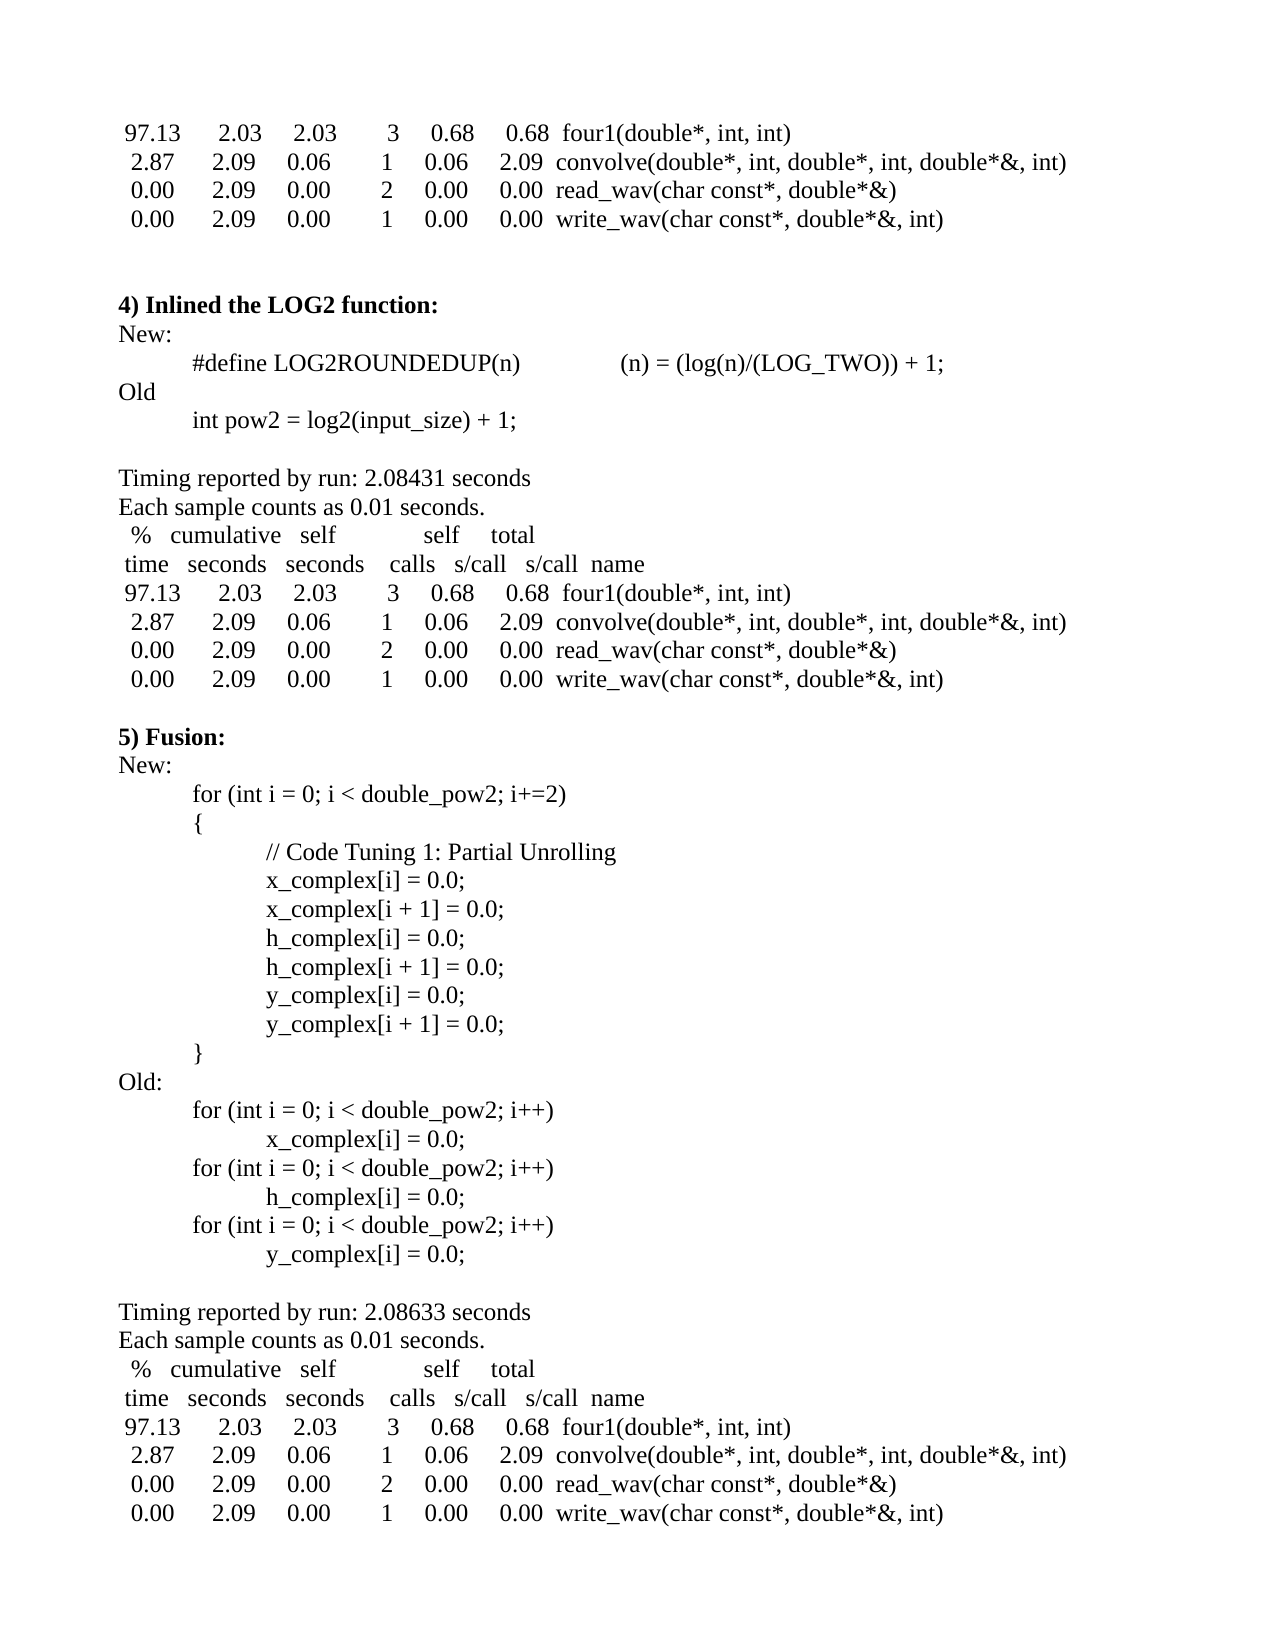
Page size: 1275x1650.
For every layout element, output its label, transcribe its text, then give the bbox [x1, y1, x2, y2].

text y_complex[i + 1] = 0.0; [118, 1009, 1224, 1038]
text x_complex[i + 1] = 0.0; [118, 894, 1224, 923]
text y_complex[i] = 0.0; [118, 981, 1224, 1009]
text 0.00 2.09 0.00 2 0.00 0.00 read_wav(char const*, double*&) [118, 636, 1224, 664]
text for (int i = 0; i < double_pow2; i++) [118, 1211, 1224, 1239]
text #define LOG2ROUNDEDUP(n) (n) = (log(n)/(LOG_TWO)) + 1; [118, 348, 1224, 377]
text % cumulative self self total [118, 1354, 1224, 1383]
text 97.13 2.03 2.03 3 0.68 0.68 four1(double*, int, int) [118, 578, 1224, 607]
text 0.00 2.09 0.00 1 0.00 0.00 write_wav(char const*, double*&, int) [118, 664, 1224, 693]
text { [118, 808, 1224, 837]
text time seconds seconds calls s/call s/call name [118, 549, 1224, 578]
text New: [118, 319, 1224, 348]
text // Code Tuning 1: Partial Unrolling [118, 837, 1224, 866]
text h_complex[i] = 0.0; [118, 923, 1224, 952]
text 5) Fusion: [118, 722, 1224, 751]
text time seconds seconds calls s/call s/call name [118, 1383, 1224, 1412]
text 0.00 2.09 0.00 1 0.00 0.00 write_wav(char const*, double*&, int) [118, 1498, 1224, 1527]
text int pow2 = log2(input_size) + 1; [118, 406, 1224, 434]
text h_complex[i + 1] = 0.0; [118, 952, 1224, 981]
text for (int i = 0; i < double_pow2; i++) [118, 1153, 1224, 1182]
text 4) Inlined the LOG2 function: [118, 291, 1224, 319]
text x_complex[i] = 0.0; [118, 866, 1224, 894]
text % cumulative self self total [118, 521, 1224, 549]
text 2.87 2.09 0.06 1 0.06 2.09 convolve(double*, int, double*, int, double*&, int) [118, 607, 1224, 636]
text for (int i = 0; i < double_pow2; i++) [118, 1096, 1224, 1124]
text 2.87 2.09 0.06 1 0.06 2.09 convolve(double*, int, double*, int, double*&, int) [118, 1441, 1224, 1469]
text 2.87 2.09 0.06 1 0.06 2.09 convolve(double*, int, double*, int, double*&, int) [118, 147, 1224, 176]
text New: [118, 751, 1224, 779]
text 0.00 2.09 0.00 2 0.00 0.00 read_wav(char const*, double*&) [118, 1469, 1224, 1498]
text 0.00 2.09 0.00 2 0.00 0.00 read_wav(char const*, double*&) [118, 176, 1224, 204]
text h_complex[i] = 0.0; [118, 1182, 1224, 1211]
text Timing reported by run: 2.08633 seconds [118, 1297, 1224, 1326]
text x_complex[i] = 0.0; [118, 1124, 1224, 1153]
text Each sample counts as 0.01 seconds. [118, 492, 1224, 521]
text Old [118, 377, 1224, 406]
text Timing reported by run: 2.08431 seconds [118, 463, 1224, 492]
text } [118, 1038, 1224, 1067]
text Old: [118, 1067, 1224, 1096]
text Each sample counts as 0.01 seconds. [118, 1326, 1224, 1354]
text 97.13 2.03 2.03 3 0.68 0.68 four1(double*, int, int) [118, 118, 1224, 147]
text y_complex[i] = 0.0; [118, 1239, 1224, 1268]
text 97.13 2.03 2.03 3 0.68 0.68 four1(double*, int, int) [118, 1412, 1224, 1441]
text for (int i = 0; i < double_pow2; i+=2) [118, 779, 1224, 808]
text 0.00 2.09 0.00 1 0.00 0.00 write_wav(char const*, double*&, int) [118, 204, 1224, 233]
